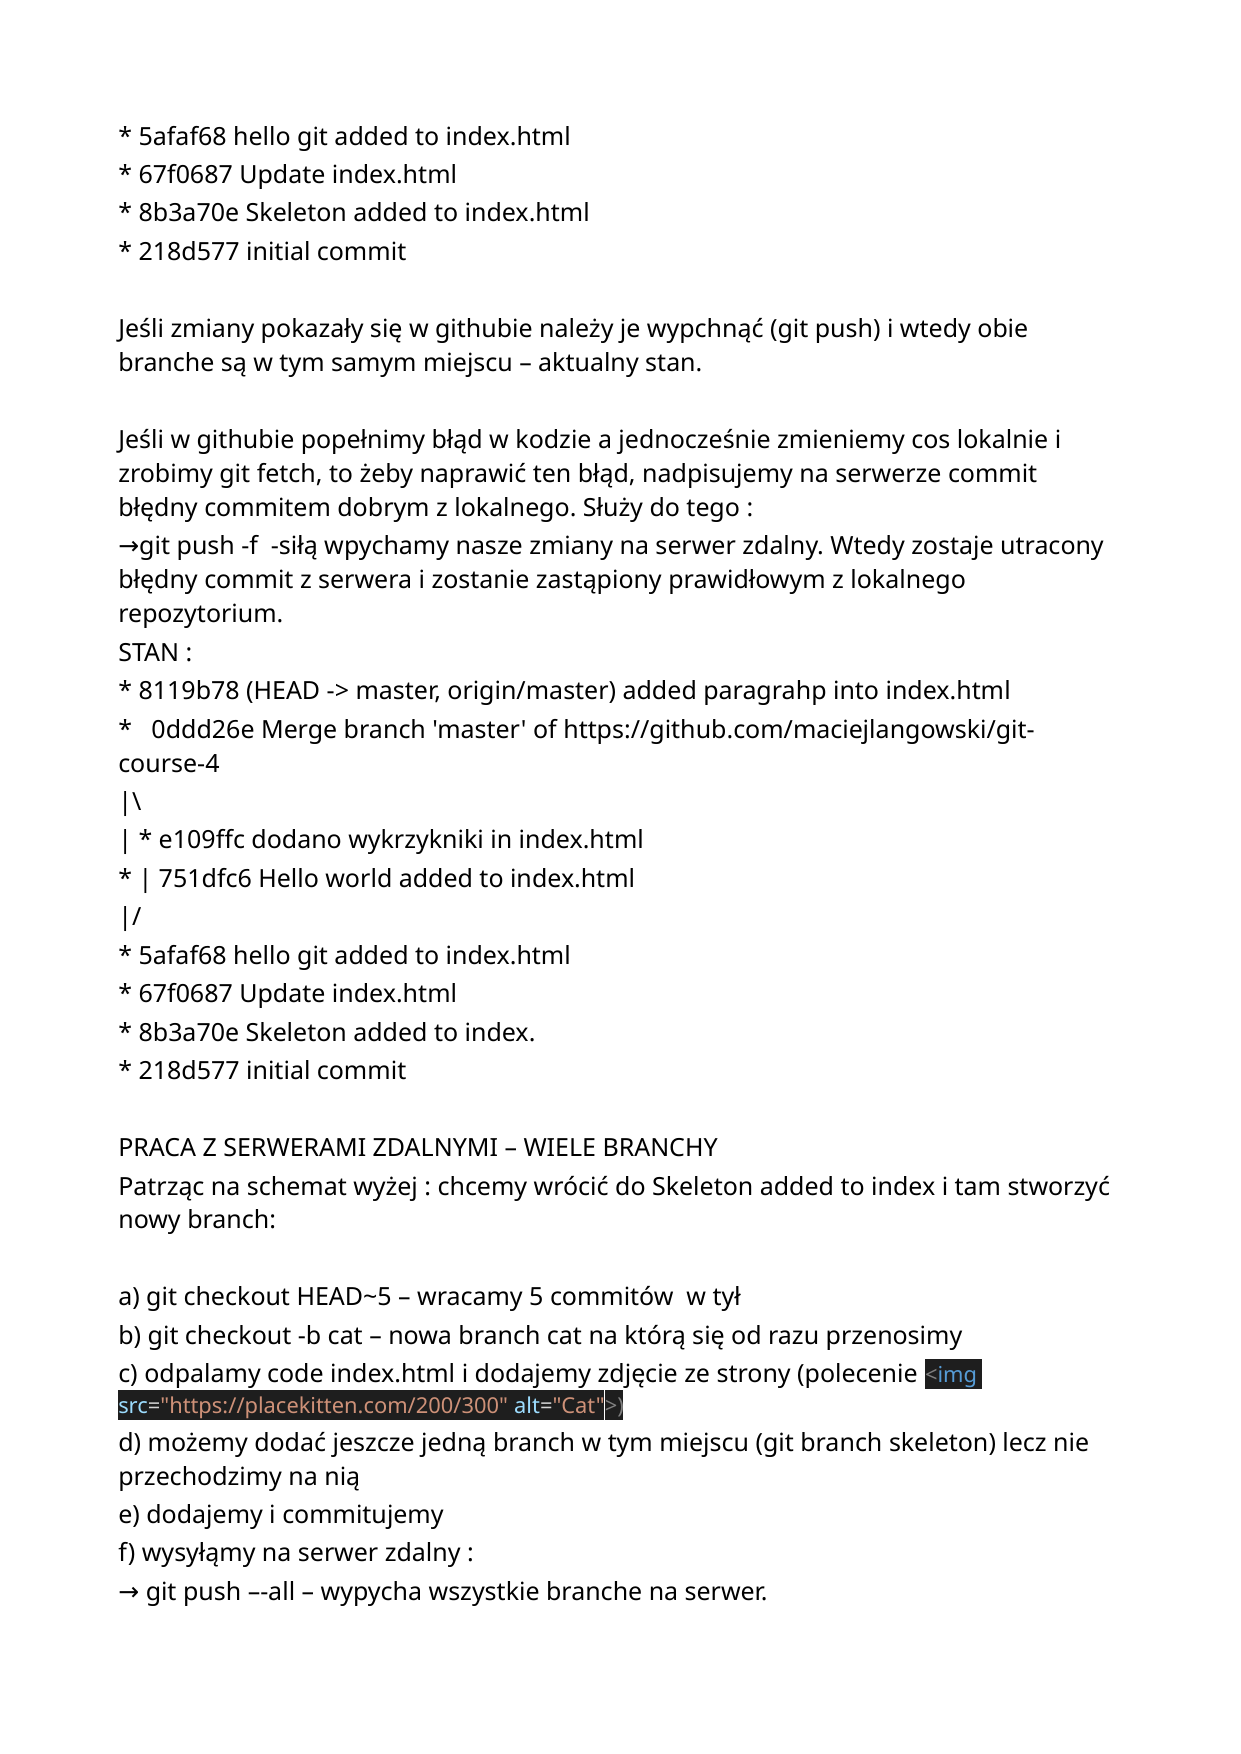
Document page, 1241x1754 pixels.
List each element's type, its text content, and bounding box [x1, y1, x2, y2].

text * 67f0687 Update index.html [118, 976, 1122, 1014]
text d) możemy dodać jeszcze jedną branch w tym miejscu (git branch skeleton) lecz nie przechodzimy na nią [118, 1424, 1122, 1497]
text b) git checkout -b cat – nowa branch cat na którą się od razu przenosimy [118, 1317, 1122, 1356]
text f) wysyłąmy na serwer zdalny : [118, 1535, 1122, 1573]
text * 5afaf68 hello git added to index.html [118, 937, 1122, 976]
text c) odpalamy code index.html i dodajemy zdjęcie ze strony (polecenie <img src="https://placekitten.com/200/300" alt="Cat">) [118, 1356, 1122, 1424]
text Patrząc na schemat wyżej : chcemy wrócić do Skeleton added to index i tam stworzyć nowy branch: [118, 1168, 1122, 1241]
text → git push –-all – wypycha wszystkie branche na serwer. [118, 1573, 1122, 1612]
text * | 751dfc6 Hello world added to index.html [118, 861, 1122, 899]
text →git push -f -siłą wpychamy nasze zmiany na serwer zdalny. Wtedy zostaje utracony błędny commit z serwera i zostanie zastąpiony prawidłowym z lokalnego repozytorium. [118, 528, 1122, 634]
text * 8119b78 (HEAD -> master, origin/master) added paragrahp into index.html [118, 673, 1122, 711]
text * 8b3a70e Skeleton added to index. [118, 1014, 1122, 1053]
text |/ [118, 899, 1122, 937]
text Jeśli zmiany pokazały się w githubie należy je wypchnąć (git push) i wtedy obie branche są w tym samym miejscu – aktualny stan. [118, 310, 1122, 383]
text | * e109ffc dodano wykrzykniki in index.html [118, 822, 1122, 861]
text * 218d577 initial commit [118, 233, 1122, 272]
text e) dodajemy i commitujemy [118, 1497, 1122, 1535]
text * 5afaf68 hello git added to index.html [118, 118, 1122, 157]
text |\ [118, 784, 1122, 822]
text * 8b3a70e Skeleton added to index.html [118, 195, 1122, 233]
text * 0ddd26e Merge branch 'master' of https://github.com/maciejlangowski/git-course-4 [118, 711, 1122, 784]
text * 67f0687 Update index.html [118, 157, 1122, 195]
text * 218d577 initial commit [118, 1053, 1122, 1091]
text Jeśli w githubie popełnimy błąd w kodzie a jednocześnie zmieniemy cos lokalnie i zrobimy git fetch, to żeby naprawić ten błąd, nadpisujemy na serwerze commit błędny commitem dobrym z lokalnego. Służy do tego : [118, 421, 1122, 528]
text PRACA Z SERWERAMI ZDALNYMI – WIELE BRANCHY [118, 1130, 1122, 1168]
text a) git checkout HEAD~5 – wracamy 5 commitów w tył [118, 1279, 1122, 1317]
text STAN : [118, 634, 1122, 673]
